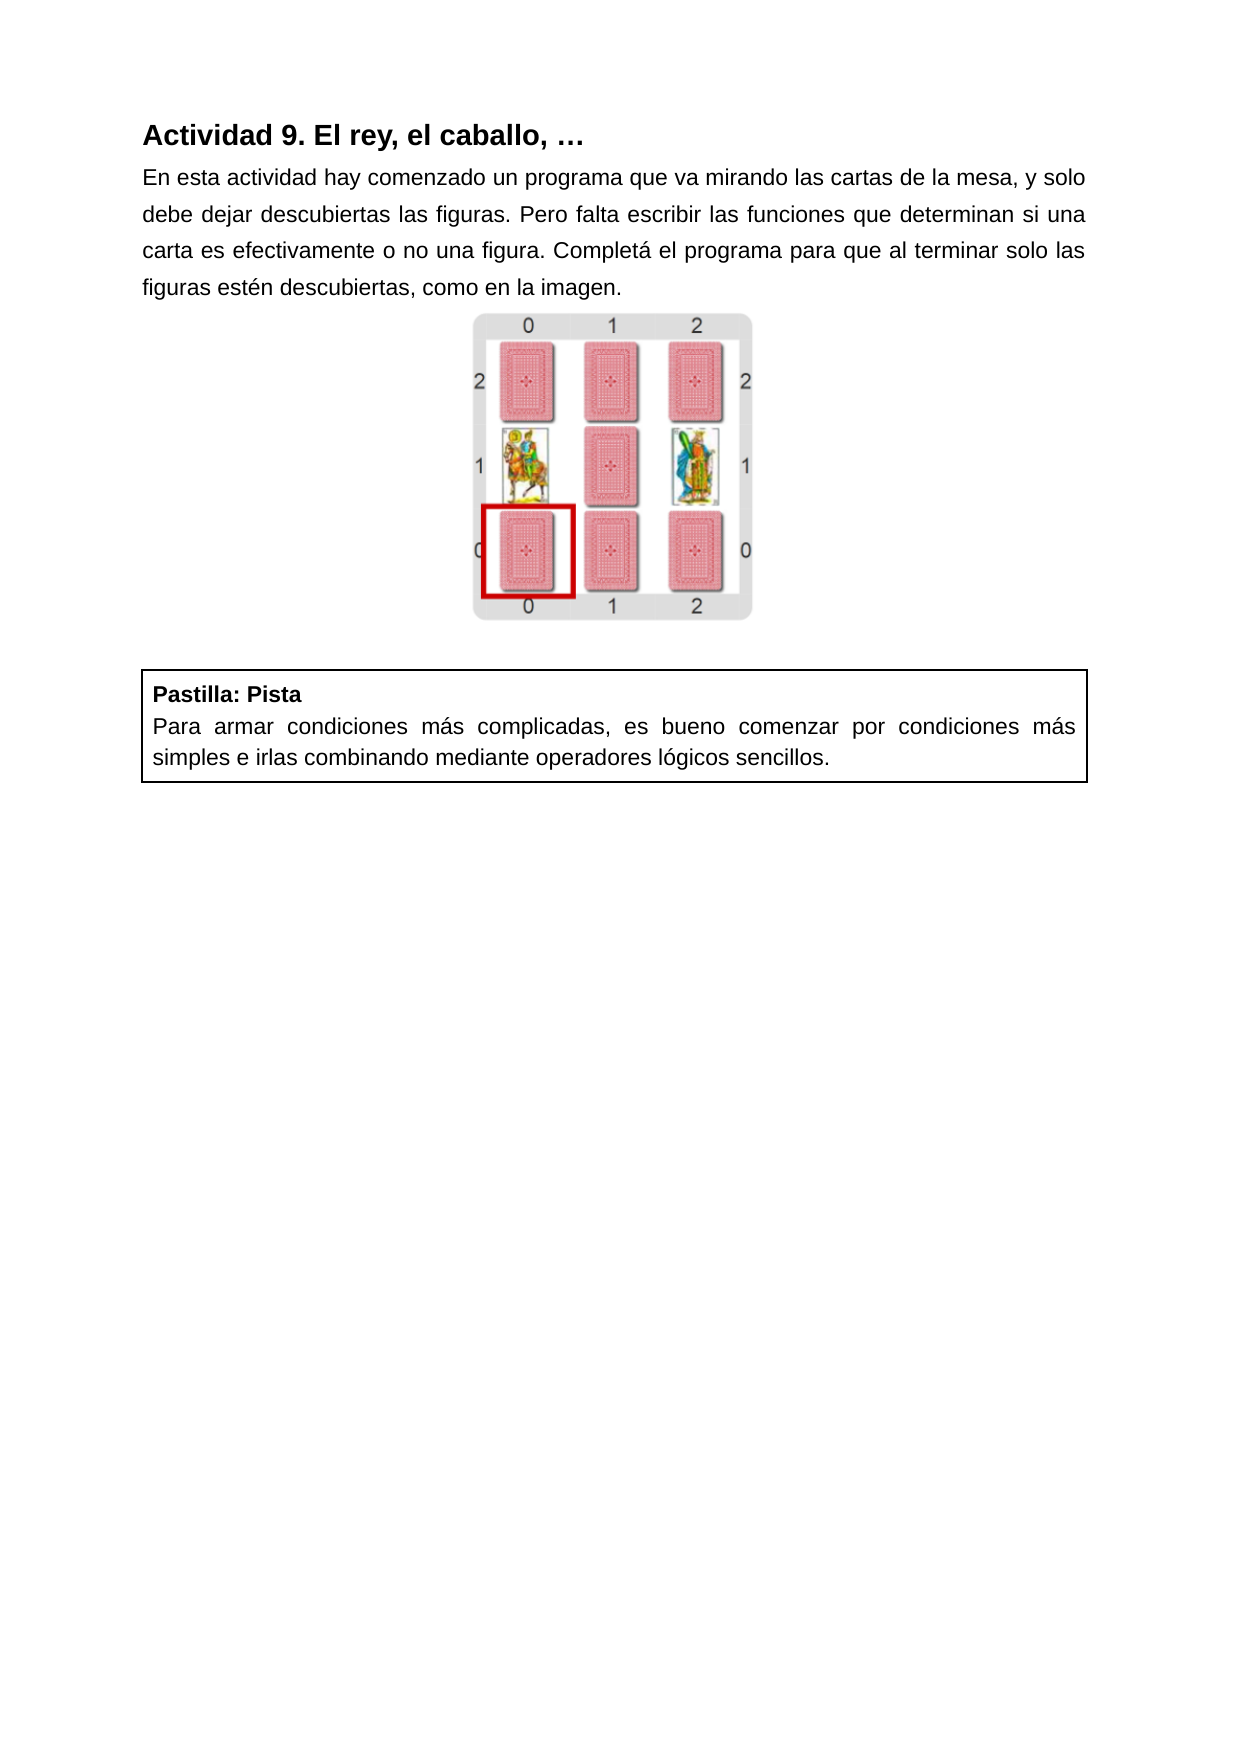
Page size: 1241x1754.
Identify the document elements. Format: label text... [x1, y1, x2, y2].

text En esta actividad hay comenzado un programa que va mirando las cartas de la mesa, y solo debe dejar descubiertas las figuras. Pero falta escribir las funciones que determinan si una carta es efectivamente o no una figura. Completá el programa para que al terminar solo las figuras estén descubiertas, como en la imagen. [142, 164, 1087, 300]
table_header Pastilla: Pista Para armar condiciones más complicadas, es bueno comenzar por condiciones más simples e irlas combinando mediante operadores lógicos sencillos. [143, 671, 1086, 781]
text Actividad 9. El rey, el caballo, … [142, 118, 1087, 152]
picture [458, 309, 771, 623]
